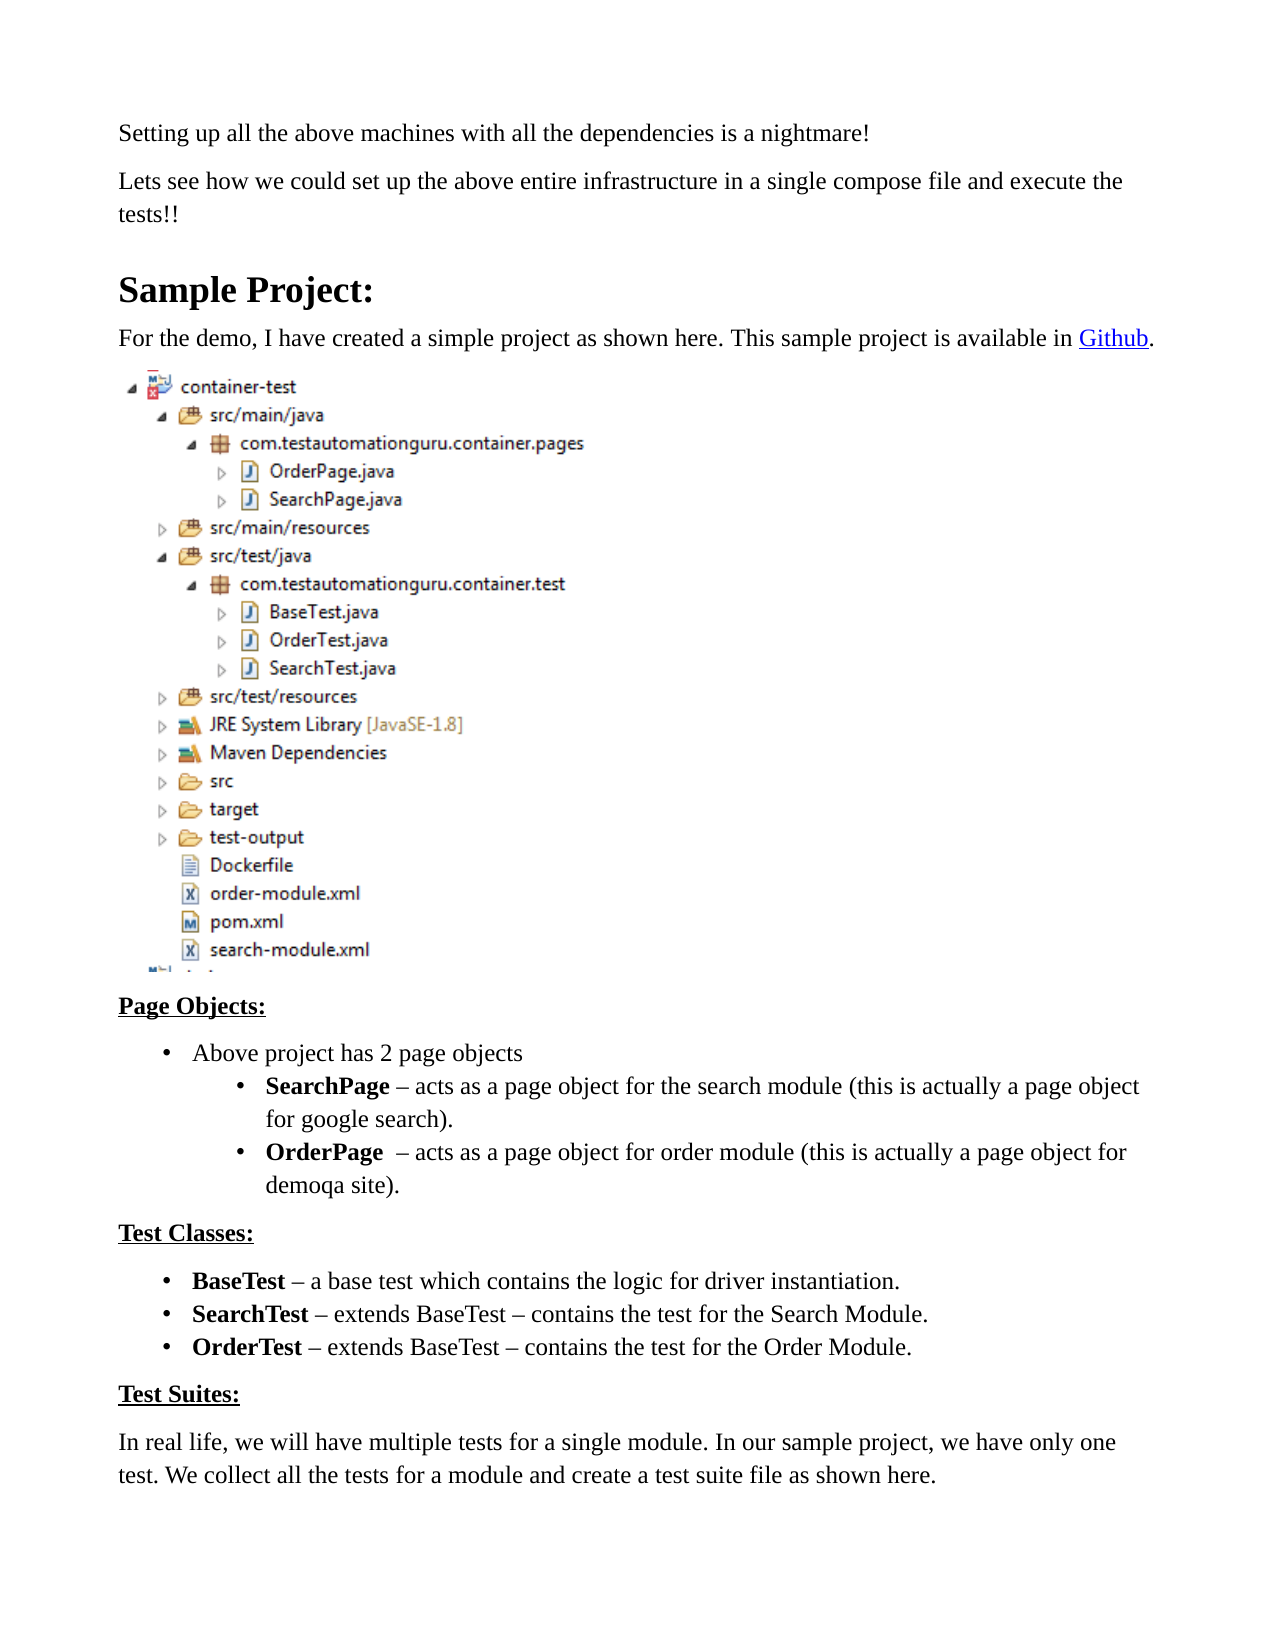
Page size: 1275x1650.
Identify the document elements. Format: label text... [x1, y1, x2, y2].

text Test Suites: [118, 1379, 1157, 1408]
text Page Objects: [118, 991, 1157, 1019]
list OrderPage – acts as a page object for order module (this is actually a page object for demoqa site). [236, 1137, 1157, 1199]
list BaseTest – a base test which contains the logic for driver instantiation. [162, 1266, 1157, 1294]
picture [118, 370, 703, 972]
text Lets see how we could set up the above entire infrastructure in a single compose file and execute the tests!! [118, 166, 1157, 227]
list SearchTest – extends BaseTest – contains the test for the Search Module. [162, 1299, 1157, 1327]
subtitle Sample Project: [118, 267, 1157, 310]
text In real life, we will have multiple tests for a single module. In our sample project, we have only one test. We collect all the tests for a module and create a test suite file as shown here. [118, 1427, 1157, 1489]
text For the demo, I have created a simple project as shown here. This sample project is available in Github. [118, 323, 1157, 352]
text Setting up all the above machines with all the dependencies is a nightmare! [118, 118, 1157, 147]
list Above project has 2 page objects [162, 1038, 1157, 1067]
list SearchPage – acts as a page object for the search module (this is actually a page object for google search). [236, 1071, 1157, 1133]
list OrderTest – extends BaseTest – contains the test for the Order Module. [162, 1332, 1157, 1361]
text Test Classes: [118, 1218, 1157, 1247]
